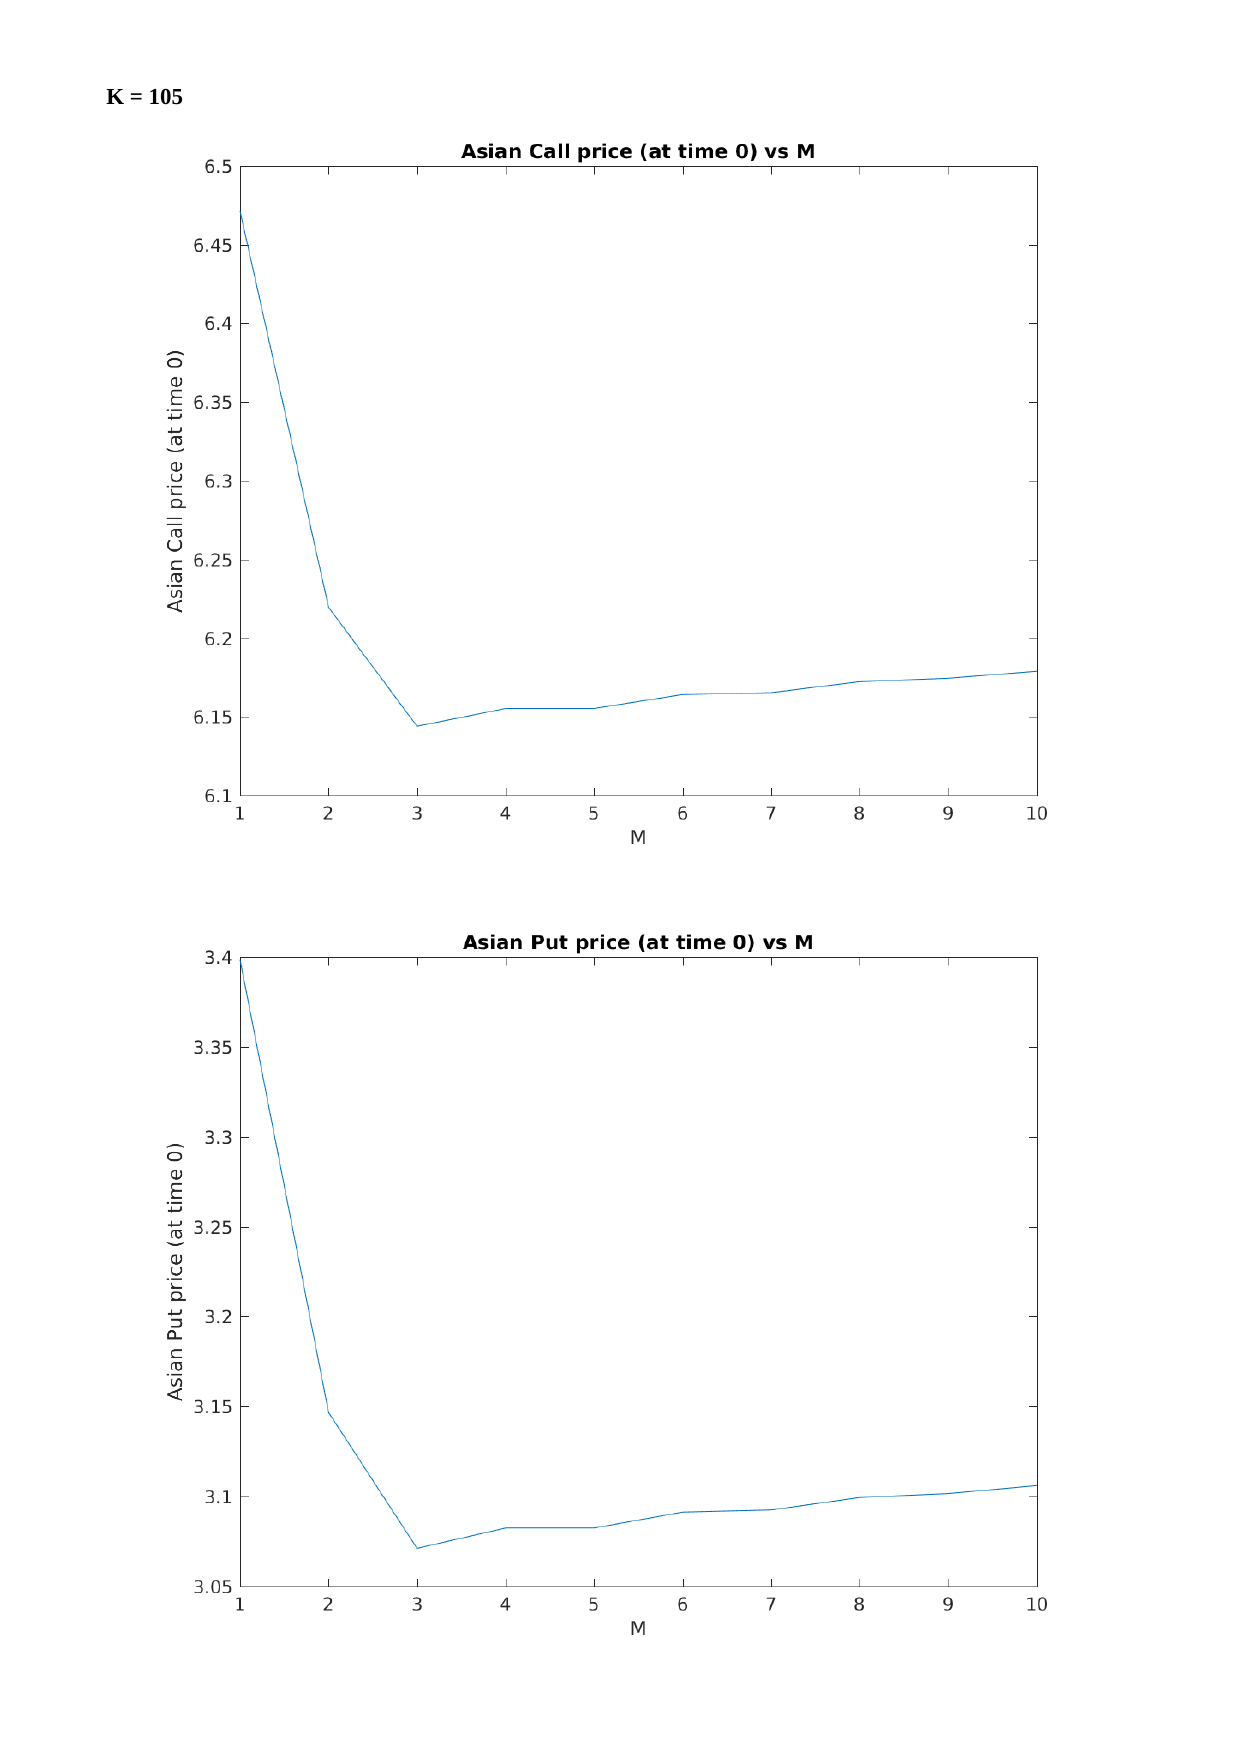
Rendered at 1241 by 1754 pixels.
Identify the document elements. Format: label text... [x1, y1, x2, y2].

text K = 105 [106, 83, 1134, 109]
picture [106, 109, 1134, 880]
picture [106, 899, 1134, 1671]
